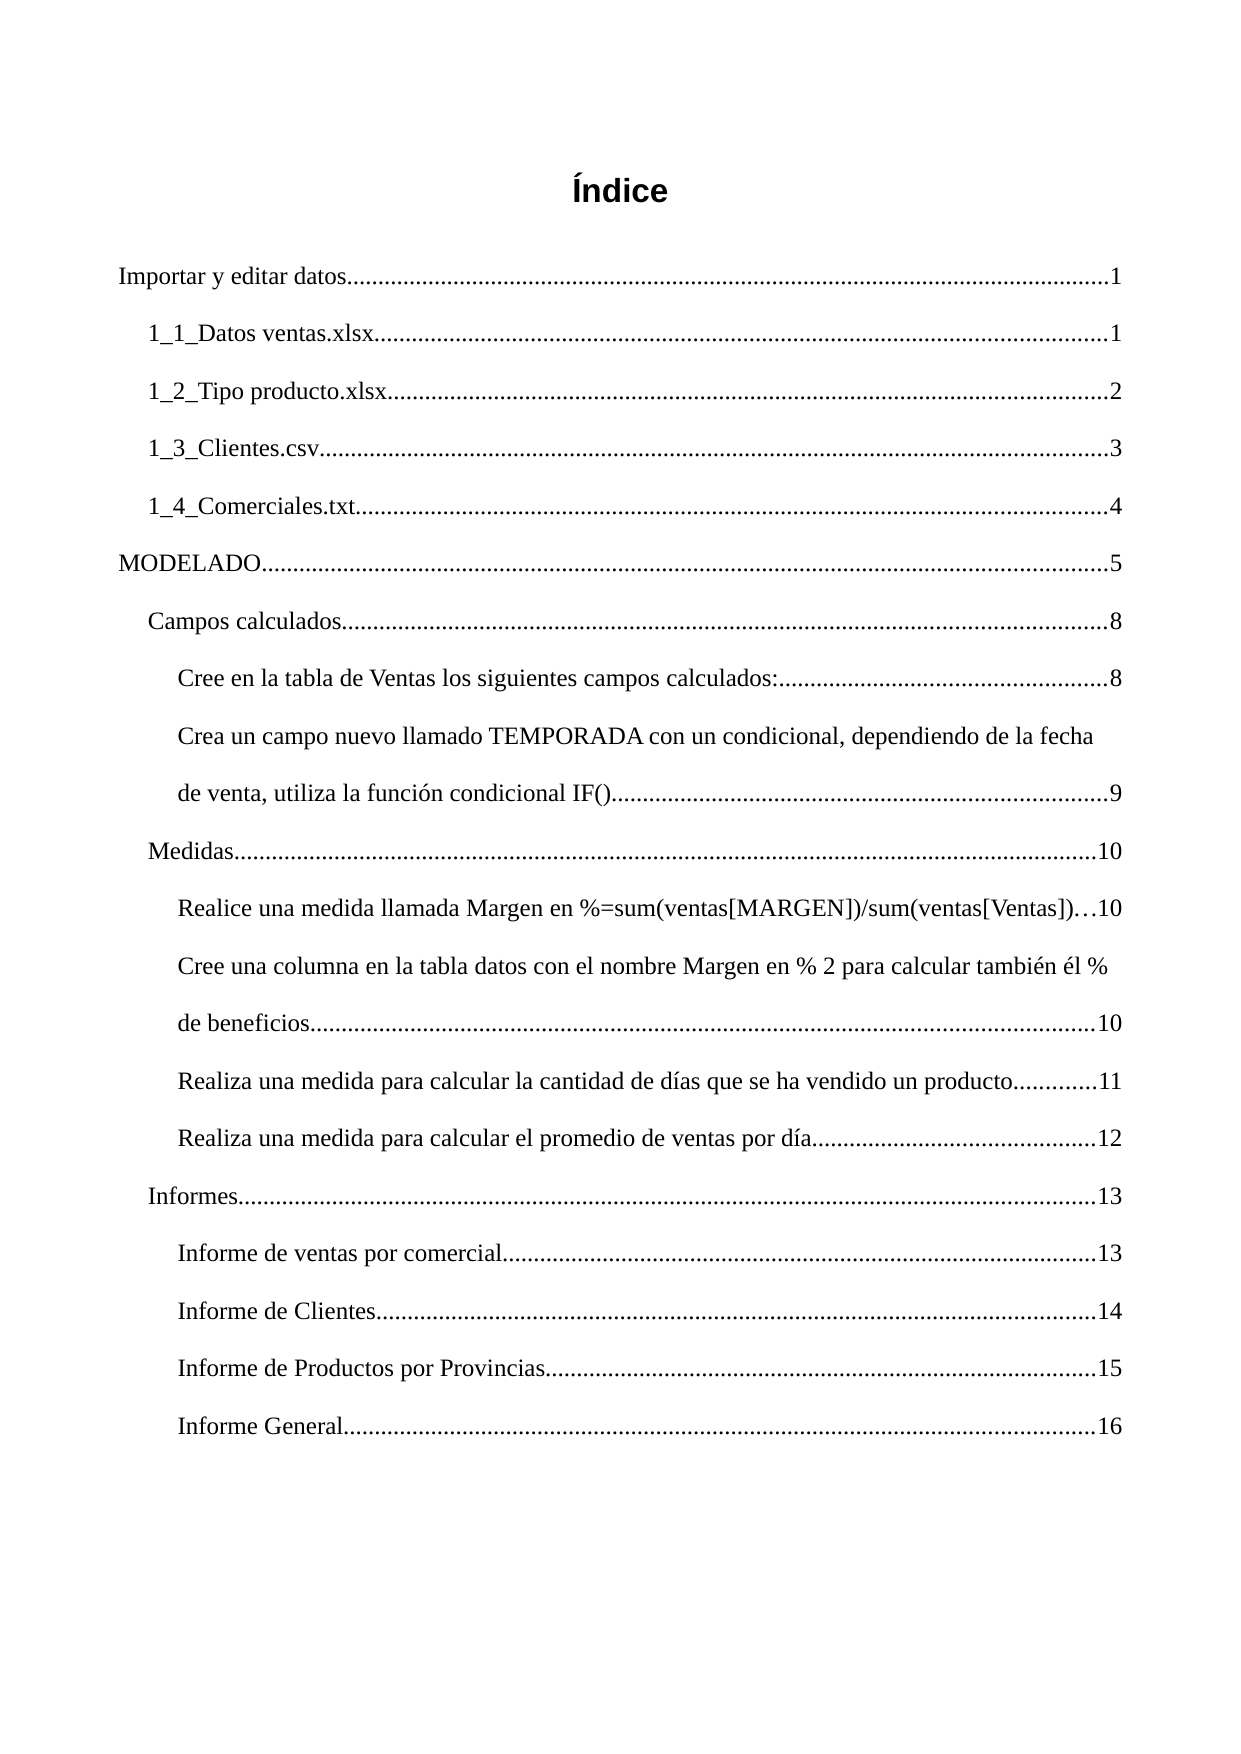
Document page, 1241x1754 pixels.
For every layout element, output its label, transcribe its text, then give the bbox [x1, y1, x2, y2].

text Informes 13 [148, 1181, 1122, 1209]
text Informe de ventas por comercial 13 [177, 1238, 1122, 1267]
text Medidas 10 [148, 836, 1122, 864]
text Cree una columna en la tabla datos con el nombre Margen en % 2 para calcular también él % de beneficios. 10 [177, 951, 1122, 1037]
text Crea un campo nuevo llamado TEMPORADA con un condicional, dependiendo de la fecha de venta, utiliza la función condicional IF(). 9 [177, 721, 1122, 807]
text Informe de Clientes 14 [177, 1296, 1122, 1324]
text Campos calculados 8 [148, 606, 1122, 634]
text Realiza una medida para calcular la cantidad de días que se ha vendido un producto. 11 [177, 1066, 1122, 1094]
text 1_4_Comerciales.txt 4 [148, 491, 1122, 519]
subtitle Índice [118, 171, 1122, 210]
text 1_3_Clientes.csv 3 [148, 433, 1122, 462]
text Realice una medida llamada Margen en %=sum(ventas[MARGEN])/sum(ventas[Ventas]) 10 [177, 893, 1122, 922]
text Importar y editar datos. 1 [118, 261, 1122, 289]
text Realiza una medida para calcular el promedio de ventas por día. 12 [177, 1123, 1122, 1152]
text Informe General 16 [177, 1411, 1122, 1439]
text Informe de Productos por Provincias 15 [177, 1353, 1122, 1382]
text 1_2_Tipo producto.xlsx 2 [148, 376, 1122, 404]
text Cree en la tabla de Ventas los siguientes campos calculados: 8 [177, 663, 1122, 692]
text 1_1_Datos ventas.xlsx 1 [148, 318, 1122, 347]
text MODELADO 5 [118, 548, 1122, 577]
